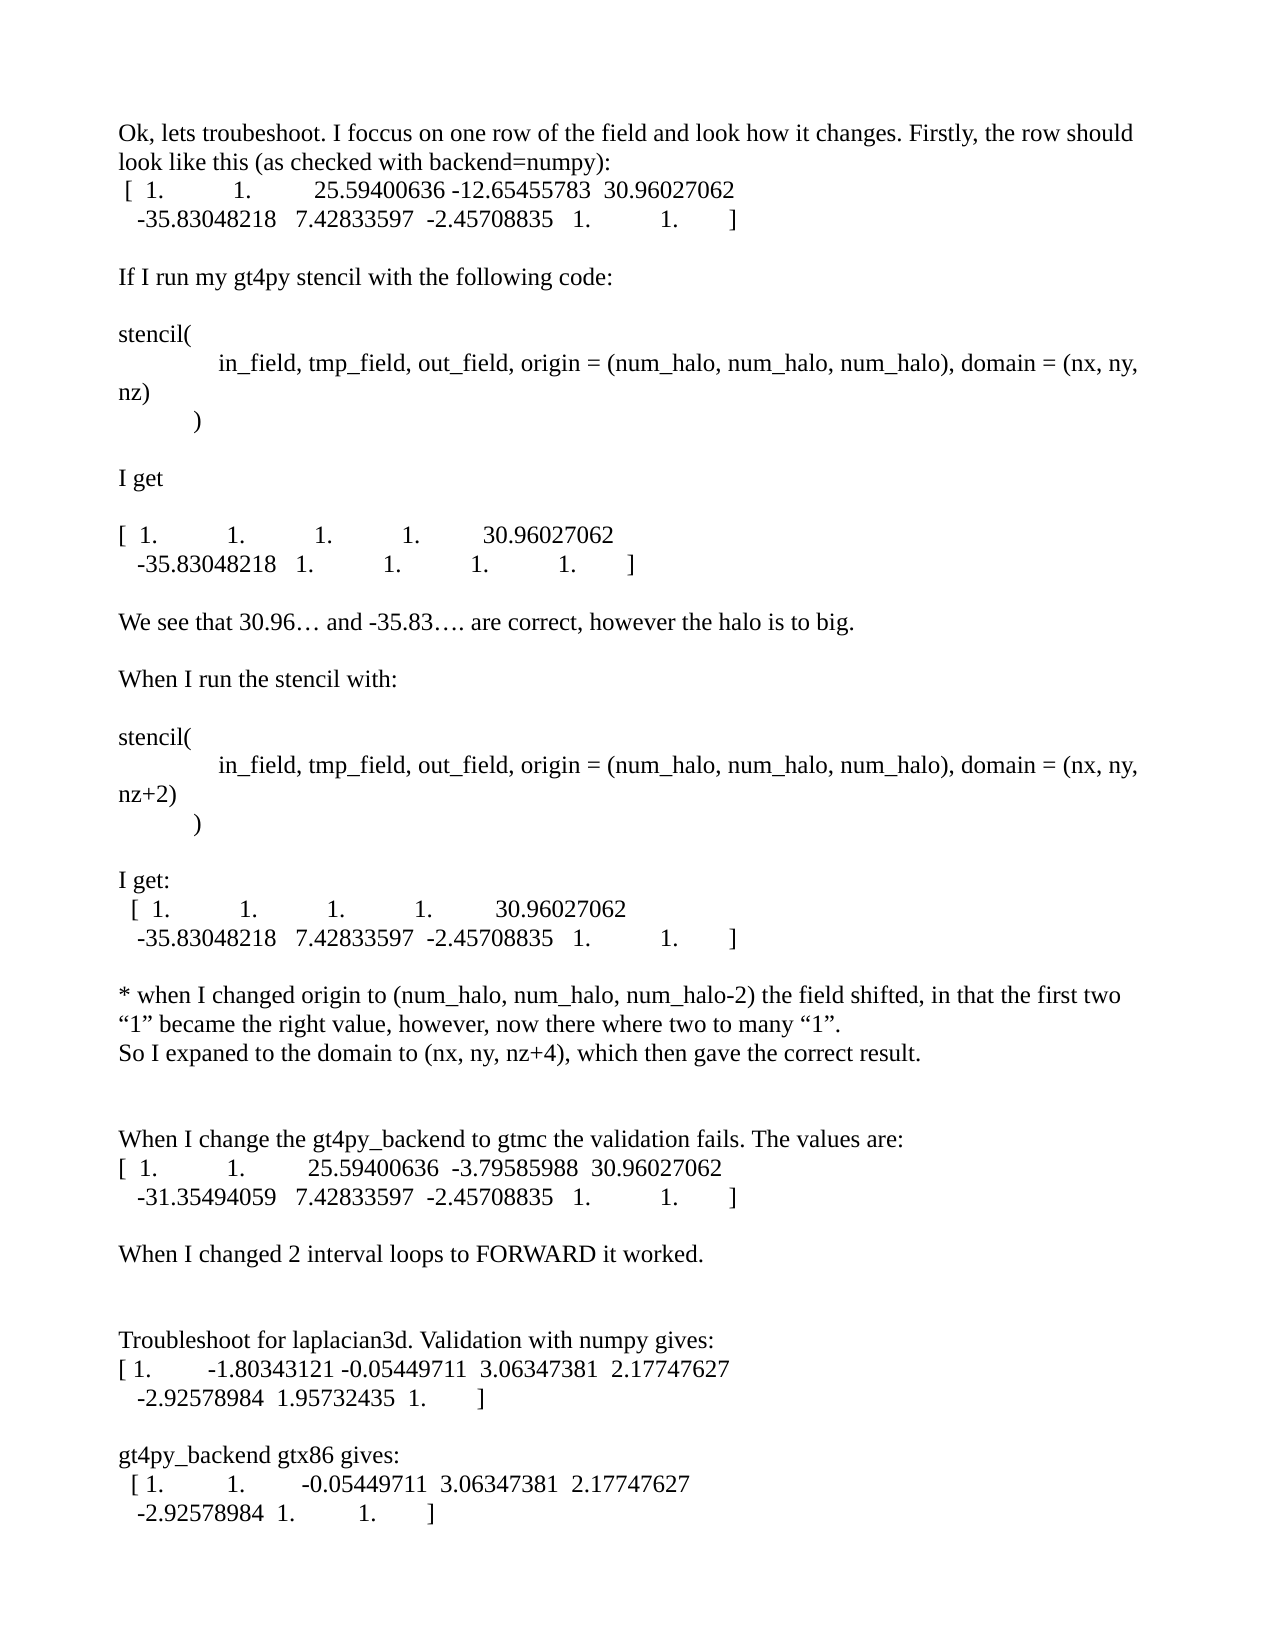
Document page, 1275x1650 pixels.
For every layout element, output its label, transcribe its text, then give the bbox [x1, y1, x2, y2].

text [ 1. -1.80343121 -0.05449711 3.06347381 2.17747627 [118, 1354, 1157, 1383]
text [ 1. 1. 25.59400636 -3.79585988 30.96027062 [118, 1153, 1157, 1182]
text [ 1. 1. 1. 1. 30.96027062 [118, 521, 1157, 549]
text [ 1. 1. 25.59400636 -12.65455783 30.96027062 [118, 176, 1157, 204]
text [ 1. 1. 1. 1. 30.96027062 [118, 894, 1157, 923]
text -31.35494059 7.42833597 -2.45708835 1. 1. ] [118, 1182, 1157, 1211]
text gt4py_backend gtx86 gives: [118, 1441, 1157, 1469]
text stencil( [118, 319, 1157, 348]
text ) [118, 808, 1157, 837]
text -35.83048218 7.42833597 -2.45708835 1. 1. ] [118, 204, 1157, 233]
text Troubleshoot for laplacian3d. Validation with numpy gives: [118, 1326, 1157, 1354]
text in_field, tmp_field, out_field, origin = (num_halo, num_halo, num_halo), domain = (nx, ny, nz+2) [118, 751, 1157, 808]
text -2.92578984 1.95732435 1. ] [118, 1383, 1157, 1412]
text If I run my gt4py stencil with the following code: [118, 262, 1157, 291]
text [ 1. 1. -0.05449711 3.06347381 2.17747627 [118, 1469, 1157, 1498]
text When I change the gt4py_backend to gtmc the validation fails. The values are: [118, 1124, 1157, 1153]
text When I changed 2 interval loops to FORWARD it worked. [118, 1239, 1157, 1268]
text -35.83048218 7.42833597 -2.45708835 1. 1. ] [118, 923, 1157, 981]
text -35.83048218 1. 1. 1. 1. ] We see that 30.96… and -35.83…. are correct, however the halo is to big. [118, 549, 1157, 636]
text * when I changed origin to (num_halo, num_halo, num_halo-2) the field shifted, in that the first two “1” became the right value, however, now there where two to many “1”. So I expaned to the domain to (nx, ny, nz+4), which then gave the correct result. [118, 981, 1157, 1067]
text ) [118, 406, 1157, 434]
text stencil( [118, 722, 1157, 751]
text I get [118, 463, 1157, 492]
text I get: [118, 866, 1157, 894]
text -2.92578984 1. 1. ] [118, 1498, 1157, 1527]
text Ok, lets troubeshoot. I foccus on one row of the field and look how it changes. Firstly, the row should look like this (as checked with backend=numpy): [118, 118, 1157, 176]
text When I run the stencil with: [118, 664, 1157, 693]
text in_field, tmp_field, out_field, origin = (num_halo, num_halo, num_halo), domain = (nx, ny, nz) [118, 348, 1157, 406]
